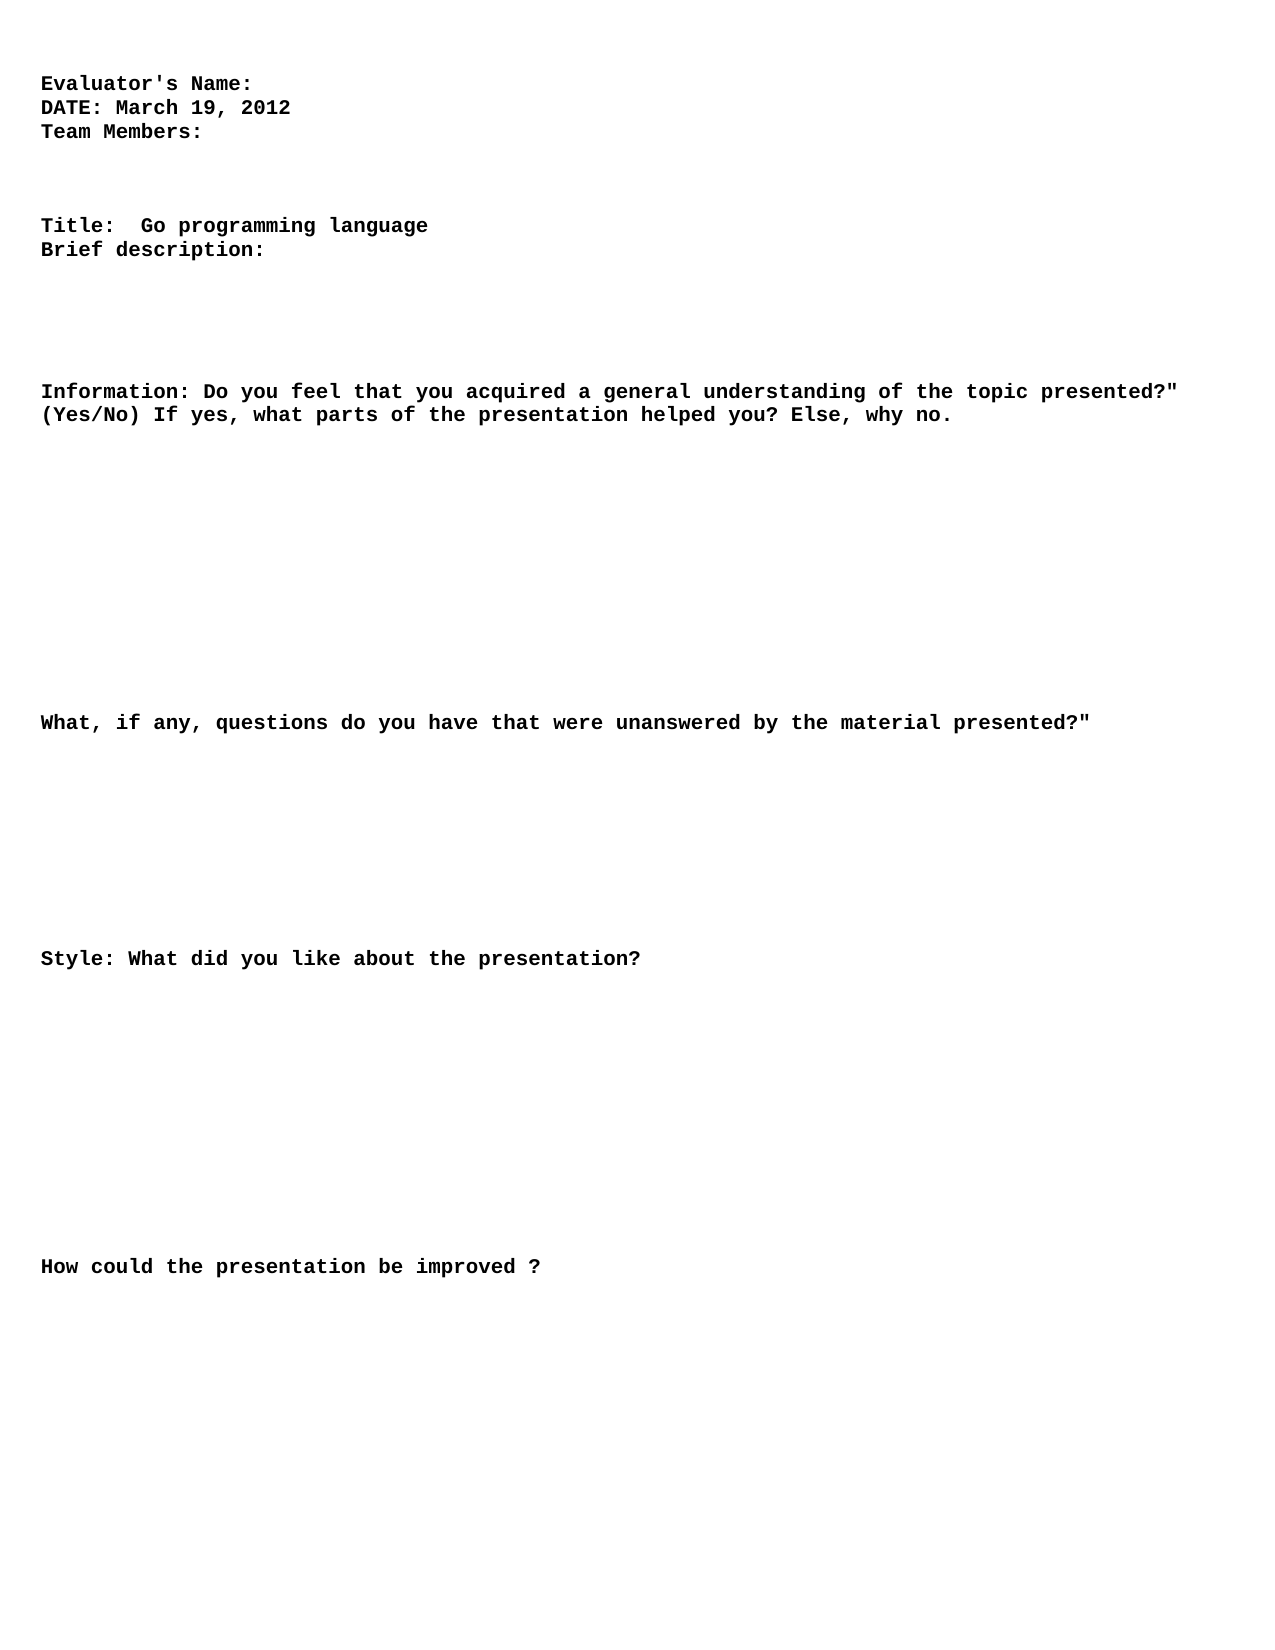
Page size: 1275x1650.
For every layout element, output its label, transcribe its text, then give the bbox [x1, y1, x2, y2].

text Style: What did you like about the presentation? [41, 948, 1234, 972]
text Brief description: [41, 239, 1234, 263]
text DATE: March 19, 2012 [41, 97, 1234, 121]
text (Yes/No) If yes, what parts of the presentation helped you? Else, why no. [41, 404, 1234, 428]
text Information: Do you feel that you acquired a general understanding of the topic presented?" [41, 381, 1234, 404]
text Title: Go programming language [41, 215, 1234, 239]
text What, if any, questions do you have that were unanswered by the material presented?" [41, 712, 1234, 736]
text How could the presentation be improved ? [41, 1256, 1234, 1279]
text Team Members: [41, 121, 1234, 144]
text Evaluator's Name: [41, 73, 1234, 97]
